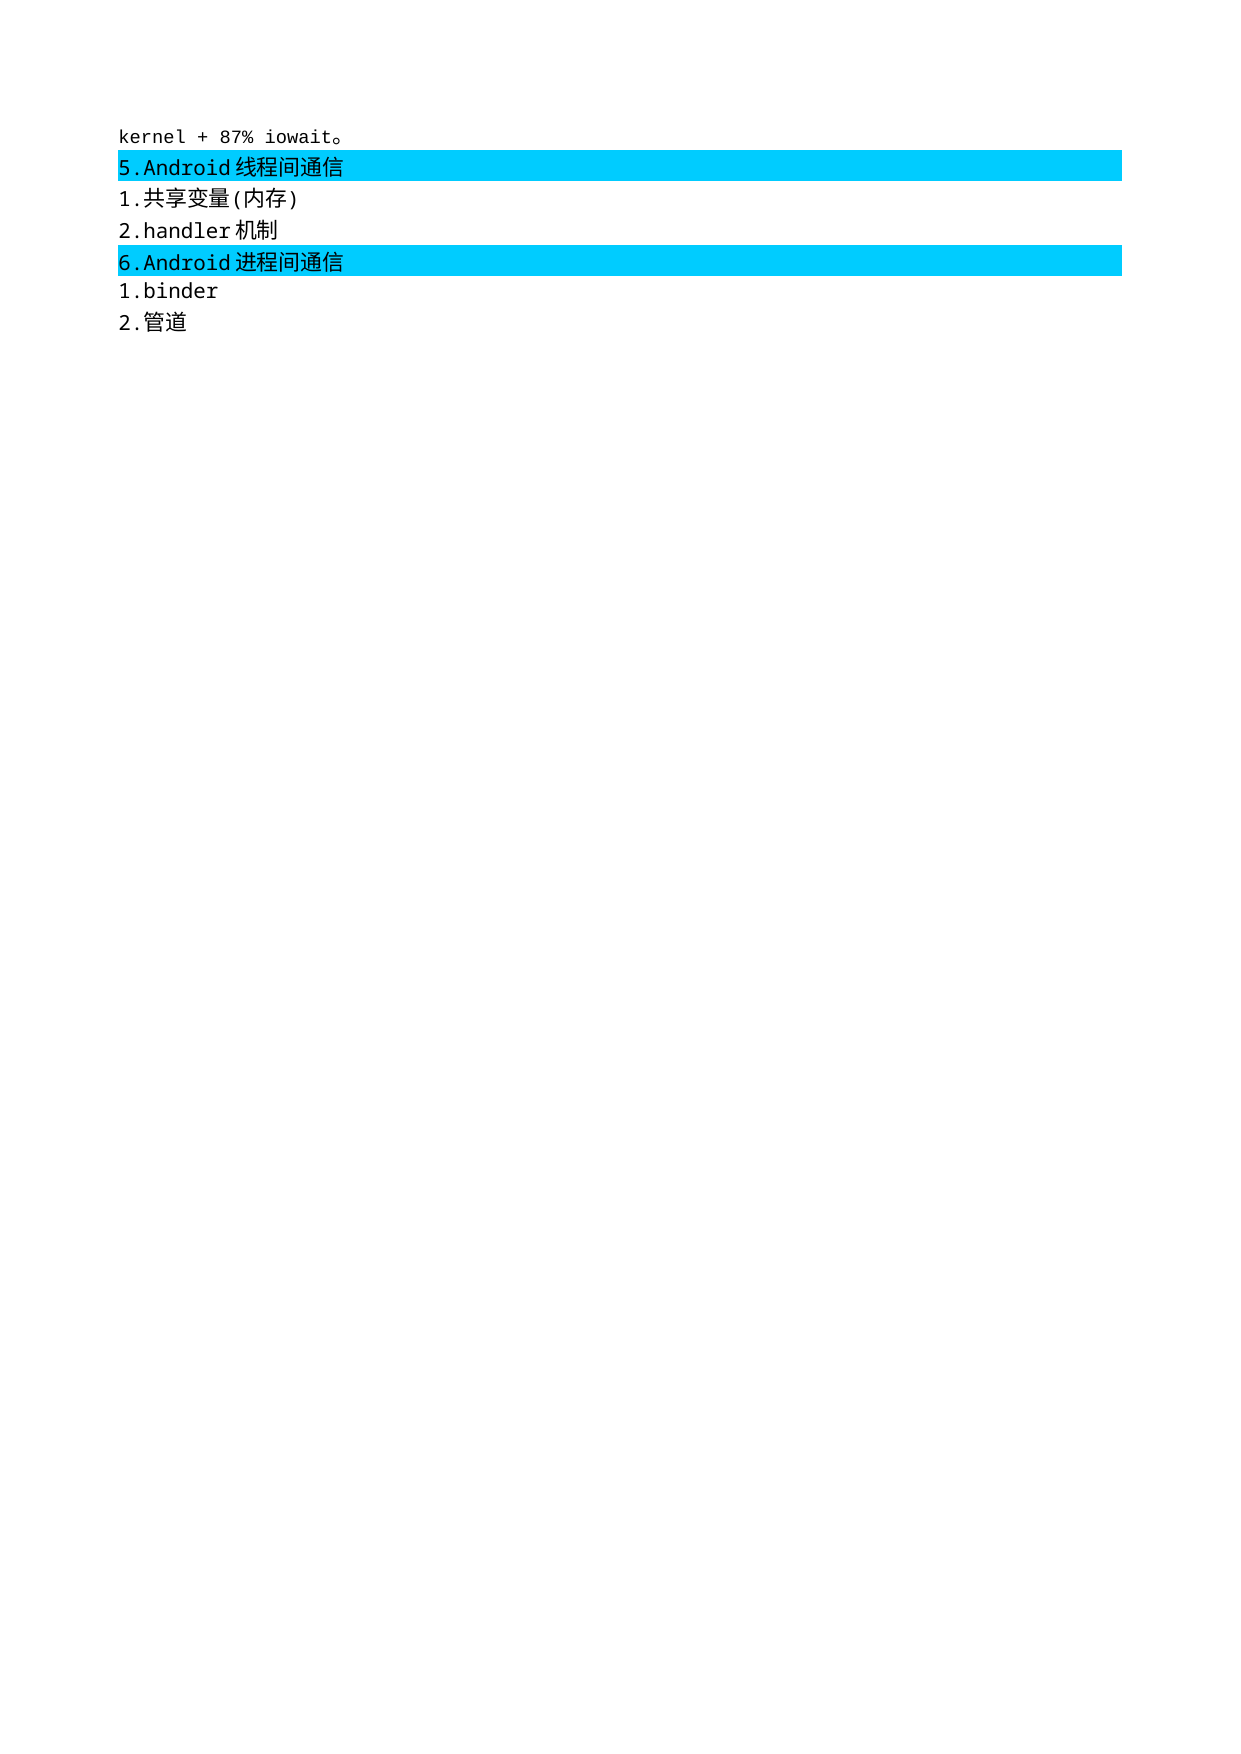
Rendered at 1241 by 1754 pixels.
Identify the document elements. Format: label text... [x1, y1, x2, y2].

text 2.管道 [118, 305, 1122, 337]
text 2.handler机制 [118, 213, 1122, 245]
text 5.Android线程间通信 [118, 150, 1122, 181]
text kernel + 87% iowait。 [118, 118, 1122, 150]
text 1.共享变量(内存) [118, 181, 1122, 213]
text 6.Android进程间通信 [118, 245, 1122, 276]
text 1.binder [118, 276, 1122, 305]
